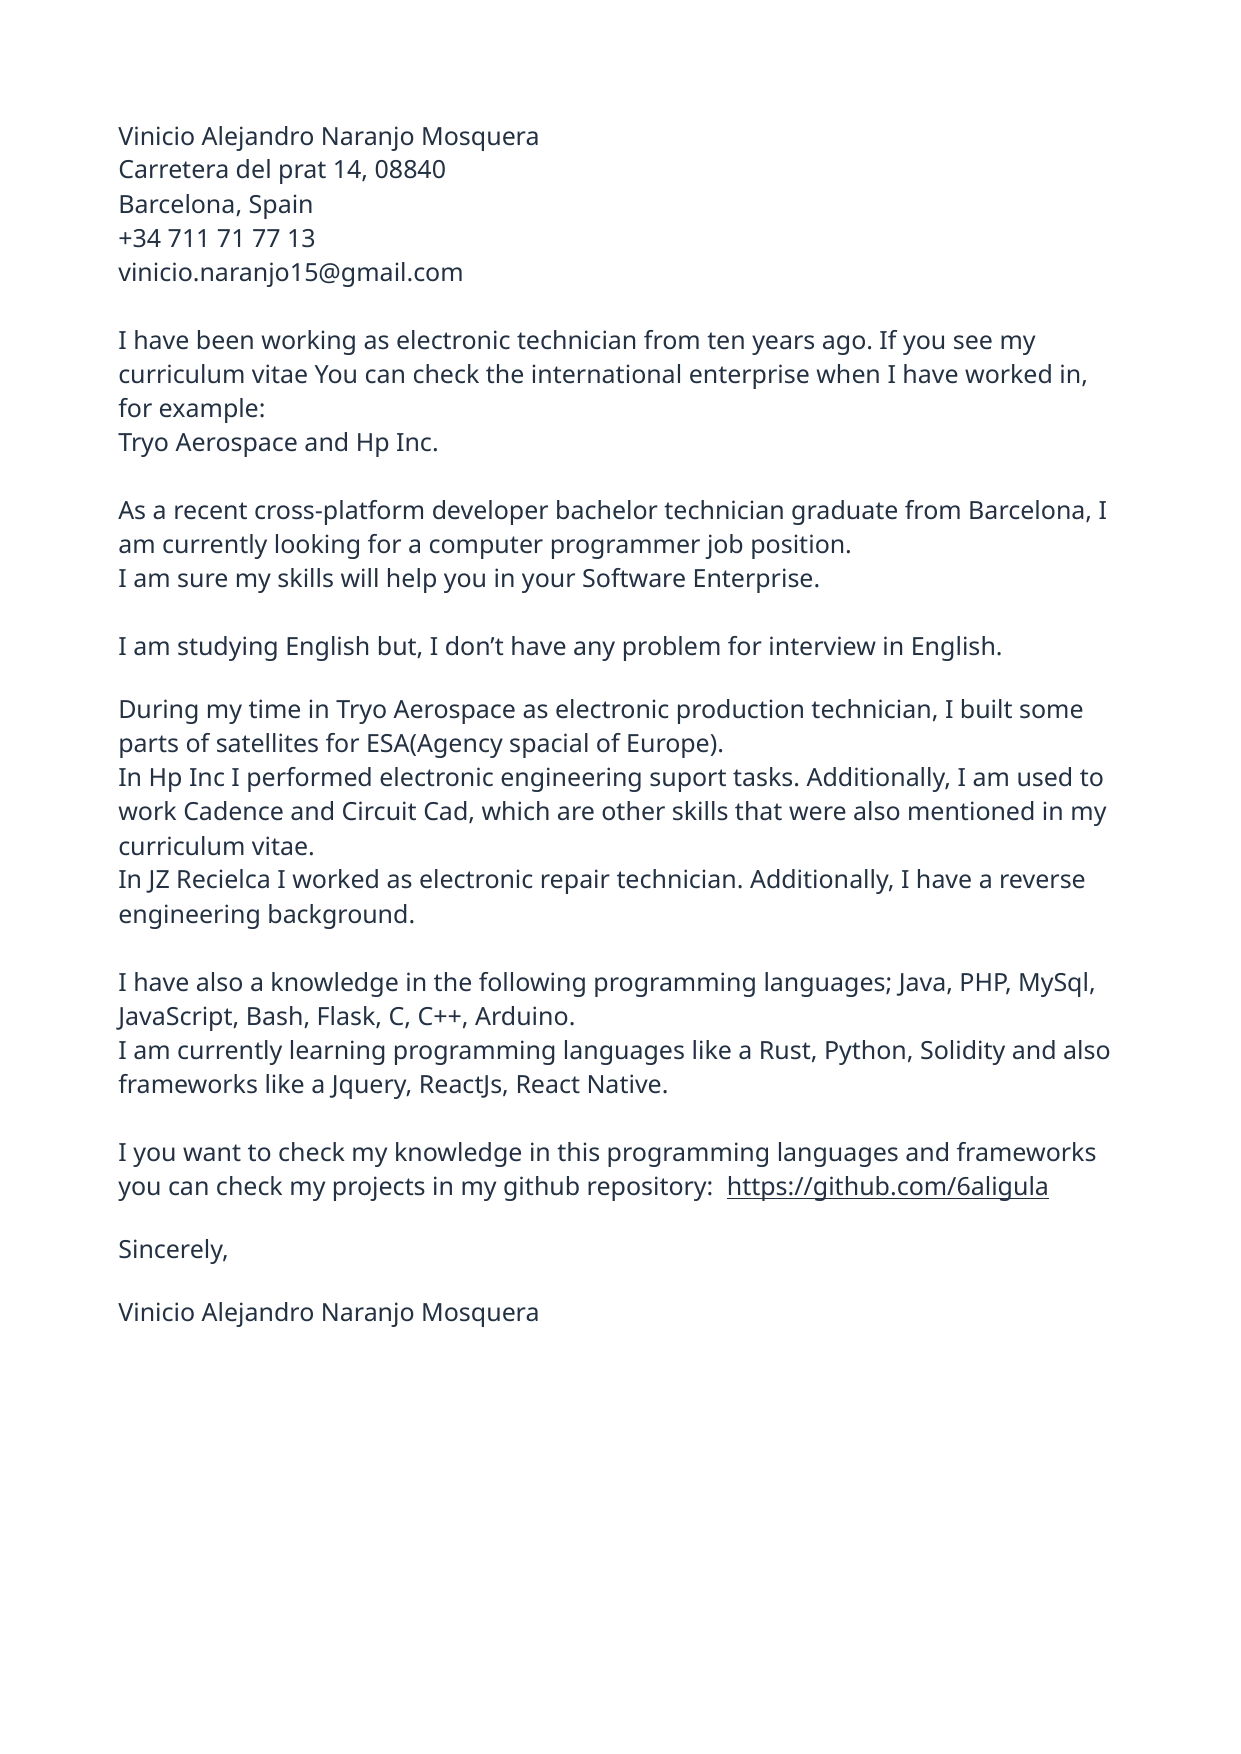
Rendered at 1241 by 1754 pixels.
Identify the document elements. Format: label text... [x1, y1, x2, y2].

text vinicio.naranjo15@gmail.com [118, 254, 1122, 288]
text In Hp Inc I performed electronic engineering suport tasks. Additionally, I am used to work Cadence and Circuit Cad, which are other skills that were also mentioned in my curriculum vitae. [118, 760, 1122, 862]
text Barcelona, Spain [118, 186, 1122, 220]
text During my time in Tryo Aerospace as electronic production technician, I built some parts of satellites for ESA(Agency spacial of Europe). [118, 692, 1122, 760]
text Tryo Aerospace and Hp Inc. [118, 425, 1122, 459]
text Sincerely, [118, 1232, 1122, 1266]
text Vinicio Alejandro Naranjo Mosquera [118, 118, 1122, 152]
text I have also a knowledge in the following programming languages; Java, PHP, MySql, JavaScript, Bash, Flask, C, C++, Arduino. [118, 964, 1122, 1032]
text +34 711 71 77 13 [118, 220, 1122, 254]
text Carretera del prat 14, 08840 [118, 152, 1122, 186]
text Vinicio Alejandro Naranjo Mosquera [118, 1294, 1122, 1328]
text I have been working as electronic technician from ten years ago. If you see my curriculum vitae You can check the international enterprise when I have worked in, for example: [118, 322, 1122, 425]
text In JZ Recielca I worked as electronic repair technician. Additionally, I have a reverse engineering background. [118, 862, 1122, 930]
text I am sure my skills will help you in your Software Enterprise. [118, 561, 1122, 595]
text As a recent cross-platform developer bachelor technician graduate from Barcelona, I am currently looking for a computer programmer job position. [118, 493, 1122, 561]
text I am studying English but, I don’t have any problem for interview in English. [118, 629, 1122, 663]
text I you want to check my knowledge in this programming languages and frameworks you can check my projects in my github repository: https://github.com/6aligula [118, 1135, 1122, 1203]
text I am currently learning programming languages like a Rust, Python, Solidity and also frameworks like a Jquery, ReactJs, React Native. [118, 1032, 1122, 1101]
